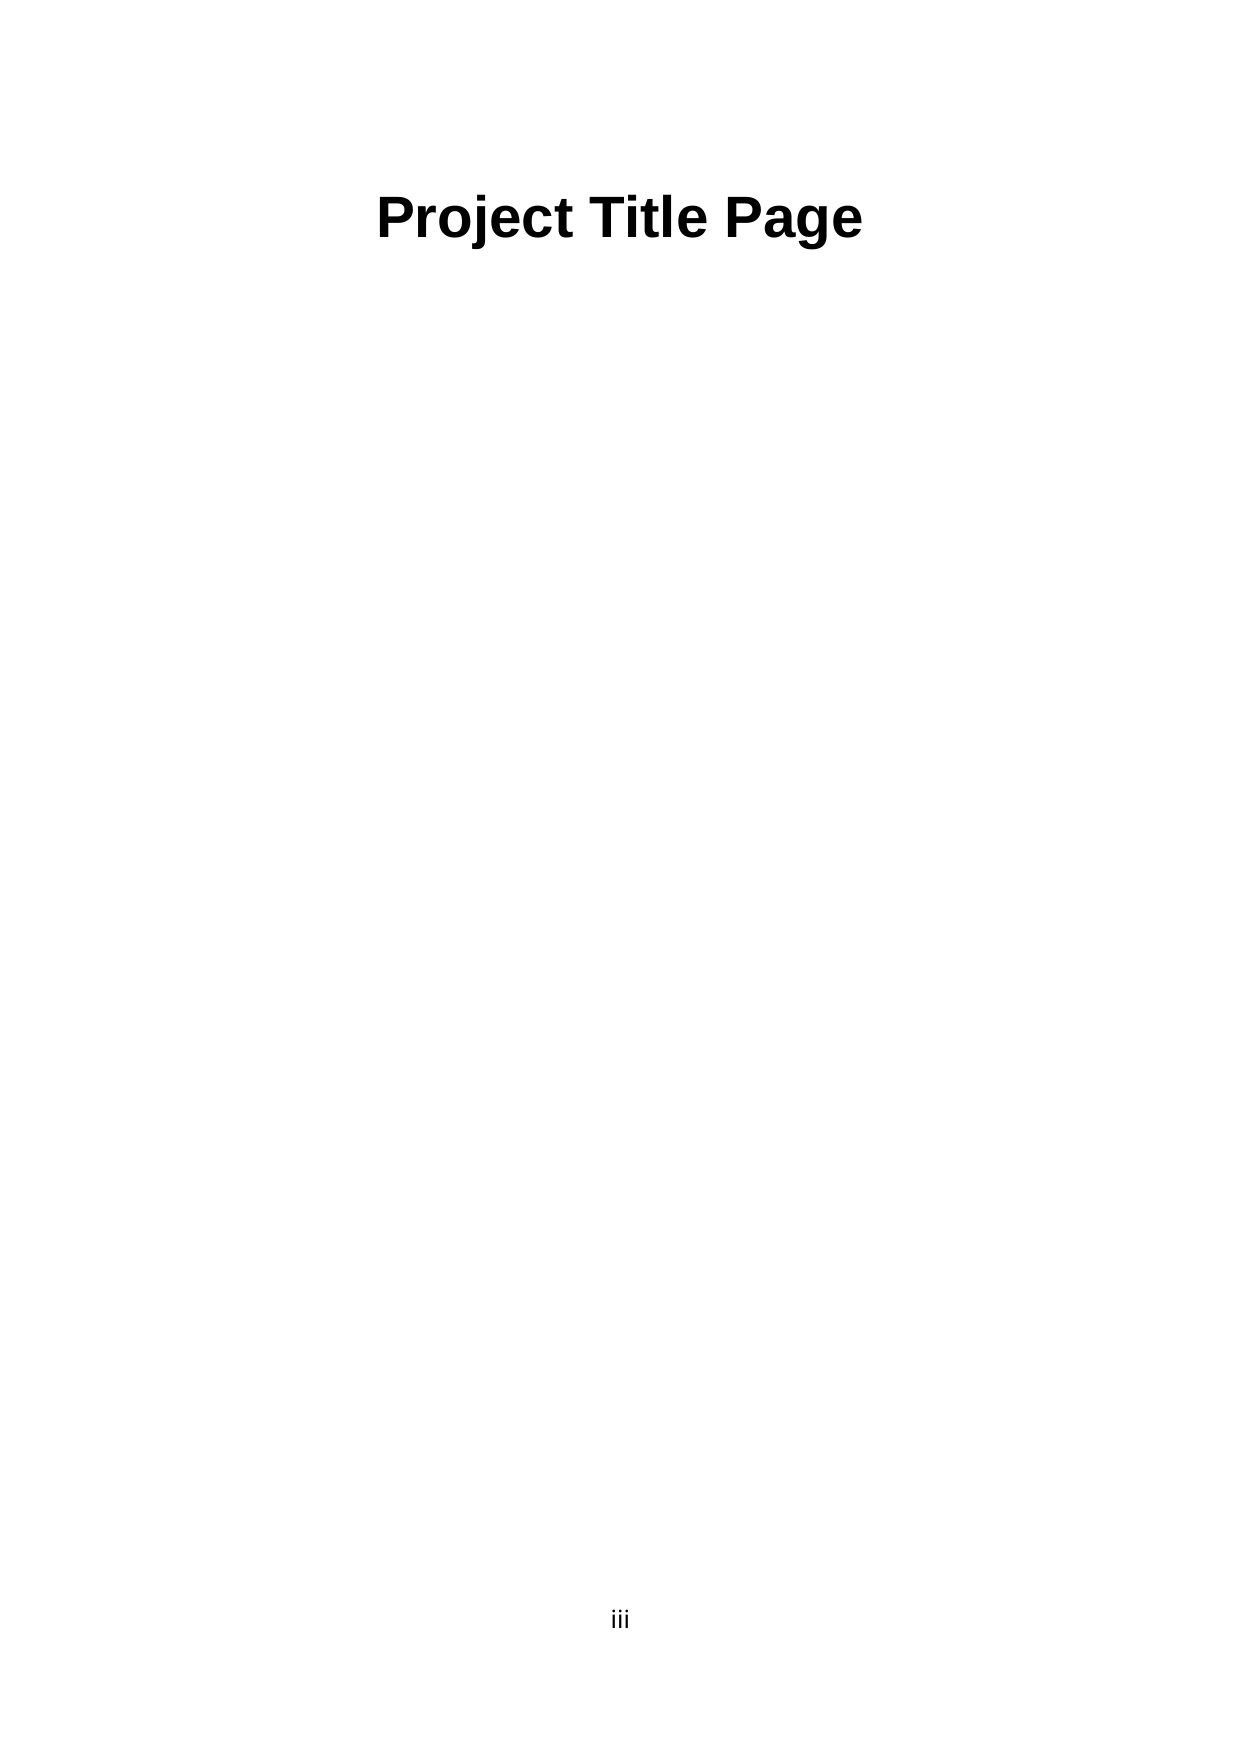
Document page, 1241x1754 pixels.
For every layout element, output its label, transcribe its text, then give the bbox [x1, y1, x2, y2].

title Project Title Page [118, 182, 1122, 249]
